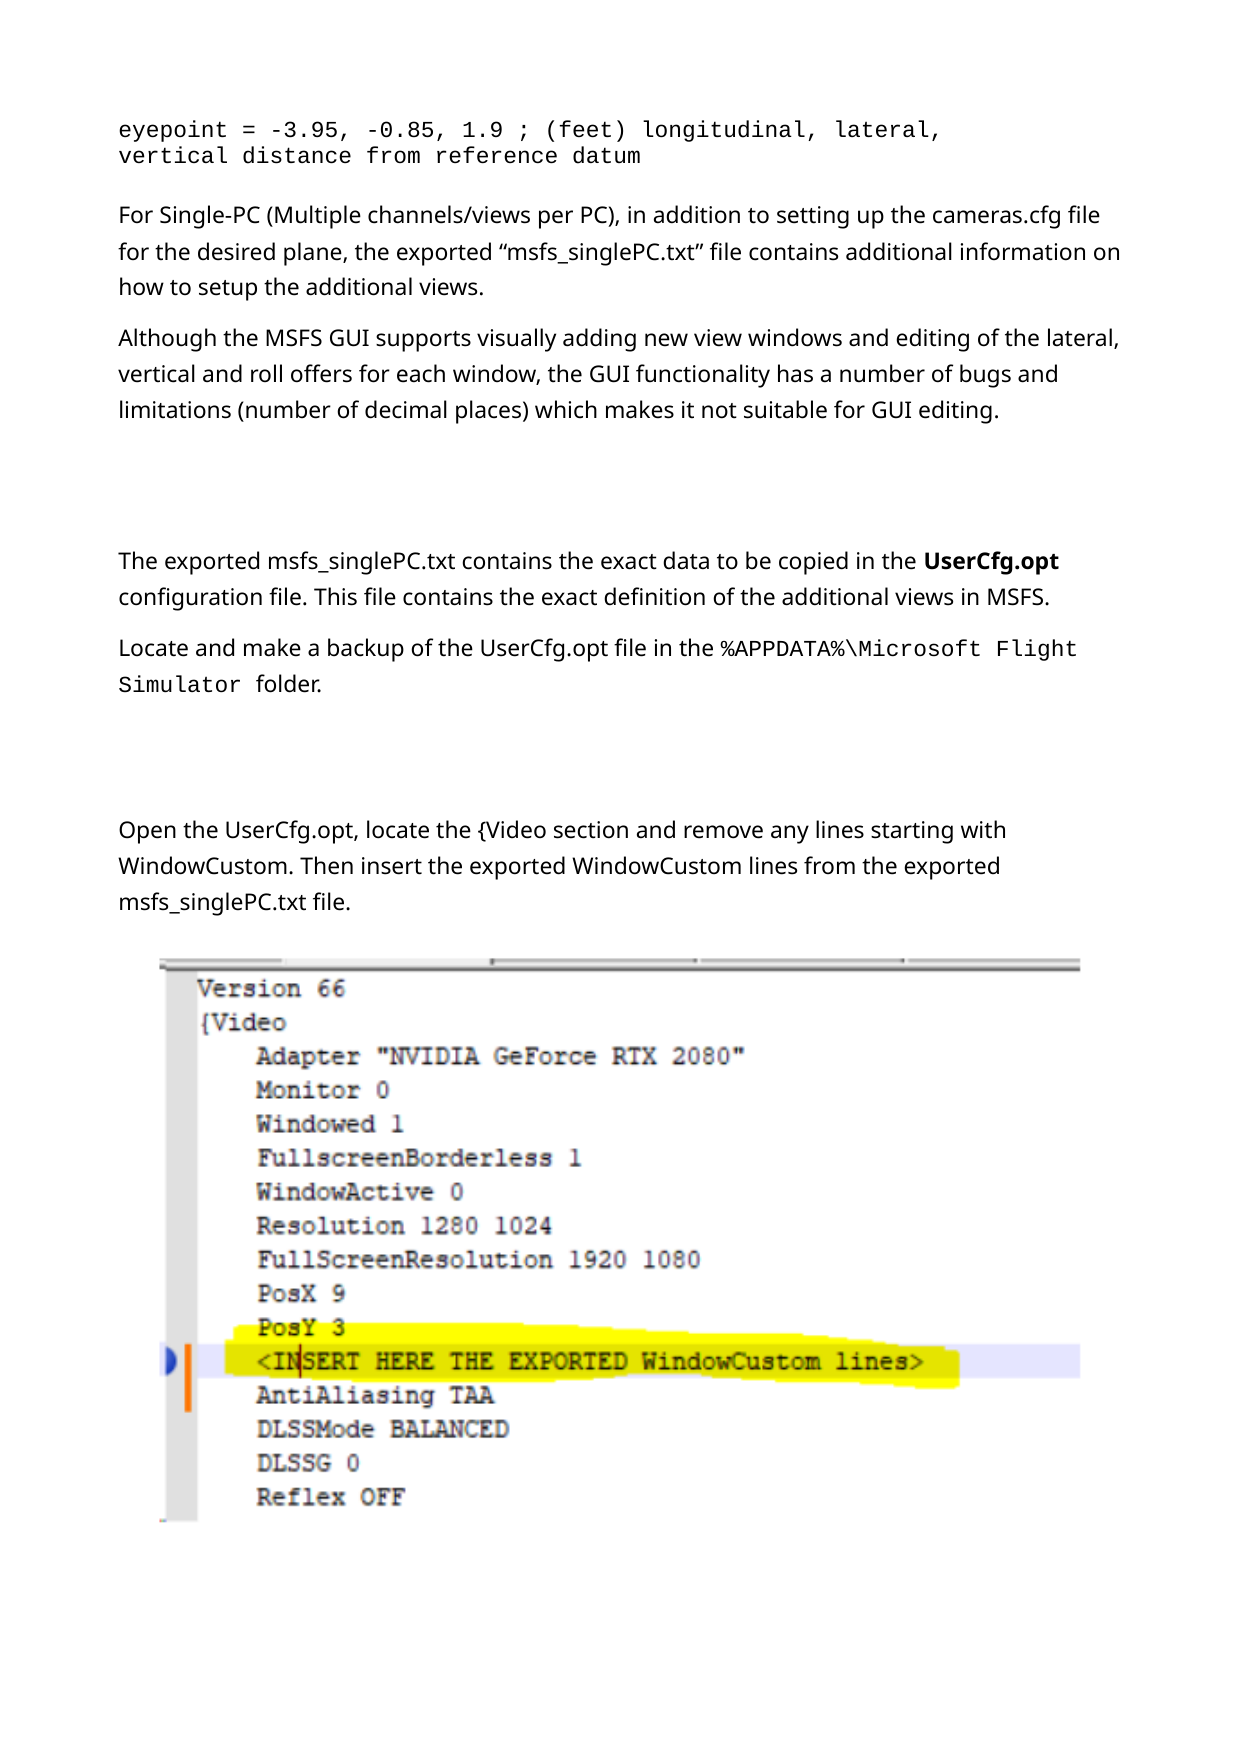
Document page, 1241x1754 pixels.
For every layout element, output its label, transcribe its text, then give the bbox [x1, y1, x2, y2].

text For Single-PC (Multiple channels/views per PC), in addition to setting up the cameras.cfg file for the desired plane, the exported “msfs_singlePC.txt” file contains additional information on how to setup the additional views. [118, 199, 1122, 303]
text Although the MSFS GUI supports visually adding new view windows and editing of the lateral, vertical and roll offers for each window, the GUI functionality has a number of bugs and limitations (number of decimal places) which makes it not suitable for GUI editing. [118, 322, 1122, 425]
text Locate and make a backup of the UserCfg.opt file in the %APPDATA%\Microsoft Flight Simulator folder. [118, 632, 1122, 699]
text eyepoint = -3.95, -0.85, 1.9 ; (feet) longitudinal, lateral, [118, 118, 1122, 144]
text Open the UserCfg.opt, locate the {Video section and remove any lines starting with WindowCustom. Then insert the exported WindowCustom lines from the exported msfs_singlePC.txt file. [118, 814, 1122, 917]
picture [115, 948, 1120, 1544]
text vertical distance from reference datum [118, 144, 1122, 170]
text The exported msfs_singlePC.txt contains the exact data to be copied in the UserCfg.opt configuration file. This file contains the exact definition of the additional views in MSFS. [118, 545, 1122, 612]
